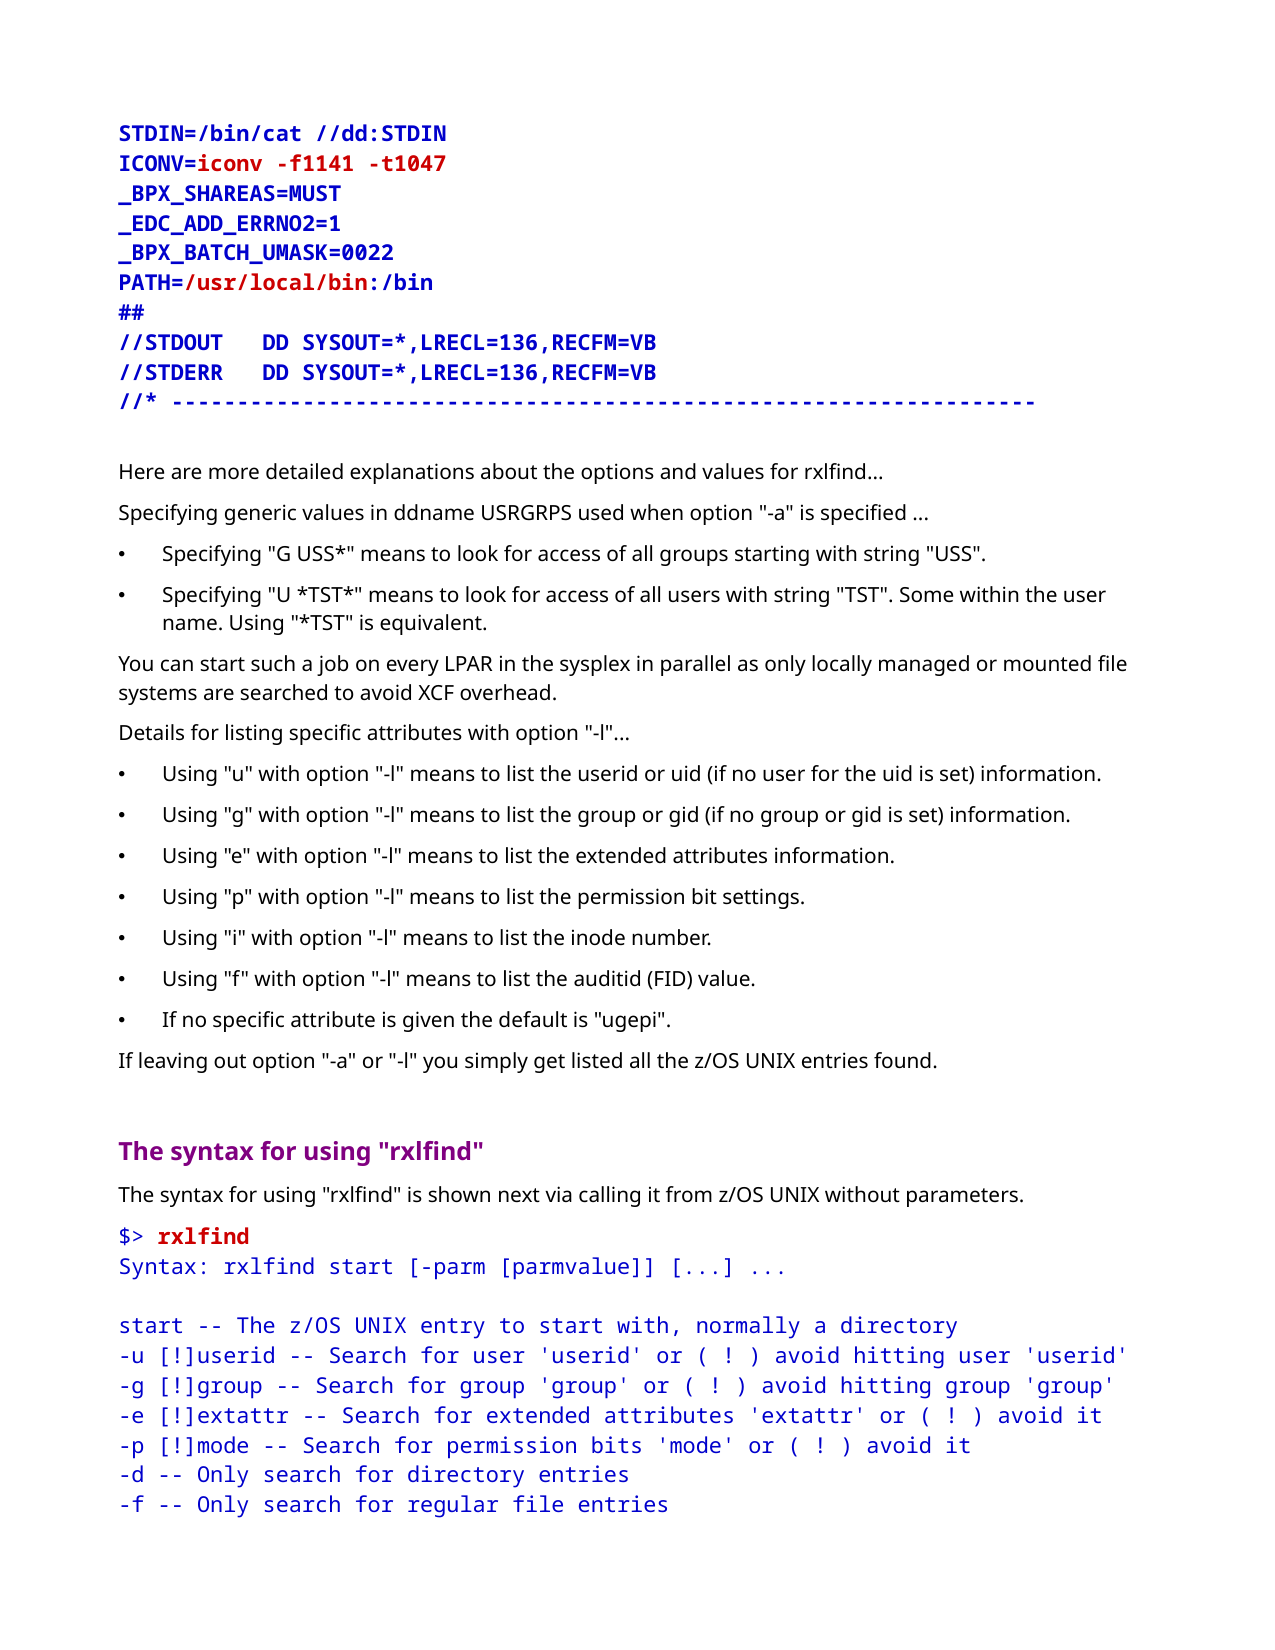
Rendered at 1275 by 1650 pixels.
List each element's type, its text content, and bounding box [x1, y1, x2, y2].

text ## [118, 297, 1157, 327]
list Using "u" with option "-l" means to list the userid or uid (if no user for the uid is set) information. [118, 759, 1157, 788]
text _EDC_ADD_ERRNO2=1 [118, 207, 1157, 237]
text -u [!]userid -- Search for user 'userid' or ( ! ) avoid hitting user 'userid' [118, 1340, 1157, 1370]
text ICONV=iconv -f1141 -t1047 [118, 148, 1157, 178]
text If leaving out option "-a" or "-l" you simply get listed all the z/OS UNIX entries found. [118, 1046, 1157, 1074]
text //STDOUT DD SYSOUT=*,LRECL=136,RECFM=VB [118, 327, 1157, 356]
text Syntax: rxlfind start [-parm [parmvalue]] [...] ... [118, 1251, 1157, 1281]
text $> rxlfind [118, 1221, 1157, 1251]
list Specifying "G USS*" means to look for access of all groups starting with string "USS". [118, 539, 1157, 567]
list Specifying "U *TST*" means to look for access of all users with string "TST". Some within the user name. Using "*TST" is equivalent. [118, 580, 1157, 637]
text The syntax for using "rxlfind" [118, 1133, 1157, 1168]
text STDIN=/bin/cat //dd:STDIN [118, 118, 1157, 148]
text //* ------------------------------------------------------------------ [118, 386, 1157, 416]
text _BPX_BATCH_UMASK=0022 [118, 237, 1157, 267]
list Using "p" with option "-l" means to list the permission bit settings. [118, 882, 1157, 911]
list If no specific attribute is given the default is "ugepi". [118, 1005, 1157, 1033]
text Details for listing specific attributes with option "-l"... [118, 718, 1157, 747]
list Using "e" with option "-l" means to list the extended attributes information. [118, 841, 1157, 870]
list Using "g" with option "-l" means to list the group or gid (if no group or gid is set) information. [118, 800, 1157, 829]
list Using "f" with option "-l" means to list the auditid (FID) value. [118, 964, 1157, 993]
text -d -- Only search for directory entries [118, 1459, 1157, 1489]
text -e [!]extattr -- Search for extended attributes 'extattr' or ( ! ) avoid it [118, 1400, 1157, 1429]
text -p [!]mode -- Search for permission bits 'mode' or ( ! ) avoid it [118, 1429, 1157, 1459]
text -g [!]group -- Search for group 'group' or ( ! ) avoid hitting group 'group' [118, 1370, 1157, 1400]
text You can start such a job on every LPAR in the sysplex in parallel as only locally managed or mounted file systems are searched to avoid XCF overhead. [118, 649, 1157, 706]
text -f -- Only search for regular file entries [118, 1489, 1157, 1519]
text The syntax for using "rxlfind" is shown next via calling it from z/OS UNIX without parameters. [118, 1180, 1157, 1208]
text PATH=/usr/local/bin:/bin [118, 267, 1157, 297]
text Here are more detailed explanations about the options and values for rxlfind... [118, 457, 1157, 485]
text start -- The z/OS UNIX entry to start with, normally a directory [118, 1310, 1157, 1340]
text _BPX_SHAREAS=MUST [118, 178, 1157, 207]
text //STDERR DD SYSOUT=*,LRECL=136,RECFM=VB [118, 356, 1157, 386]
list Using "i" with option "-l" means to list the inode number. [118, 923, 1157, 952]
text Specifying generic values in ddname USRGRPS used when option "-a" is specified ... [118, 498, 1157, 526]
